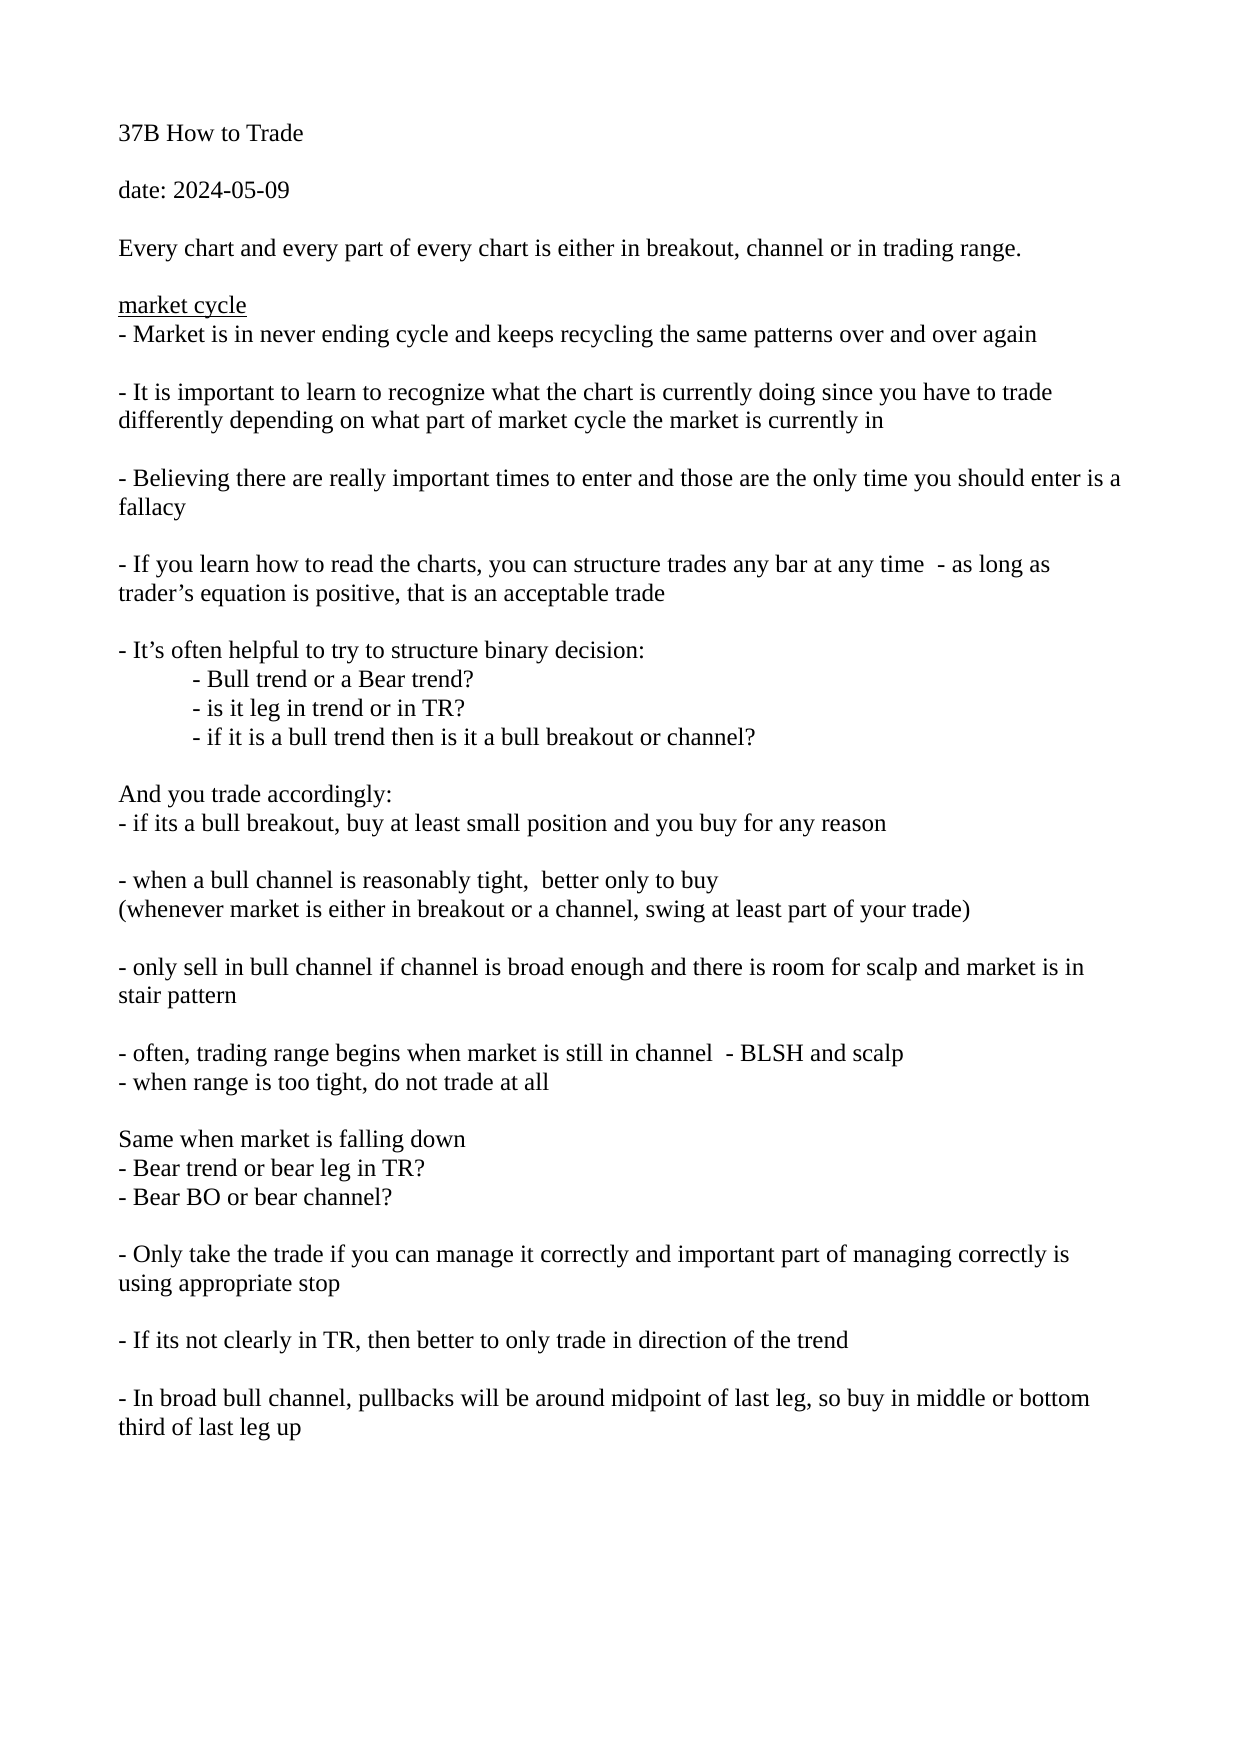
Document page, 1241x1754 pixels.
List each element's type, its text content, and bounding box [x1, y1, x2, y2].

text And you trade accordingly: [118, 779, 1122, 808]
text Same when market is falling down [118, 1124, 1122, 1153]
text date: 2024-05-09 [118, 176, 1122, 204]
text - Bear BO or bear channel? [118, 1182, 1122, 1211]
text - Believing there are really important times to enter and those are the only time you should enter is a fallacy [118, 463, 1122, 521]
text - often, trading range begins when market is still in channel - BLSH and scalp [118, 1038, 1122, 1067]
text - It’s often helpful to try to structure binary decision: [118, 636, 1122, 664]
text - In broad bull channel, pullbacks will be around midpoint of last leg, so buy in middle or bottom third of last leg up [118, 1383, 1122, 1441]
text - Bull trend or a Bear trend? [118, 664, 1122, 693]
text - If its not clearly in TR, then better to only trade in direction of the trend [118, 1326, 1122, 1354]
text - only sell in bull channel if channel is broad enough and there is room for scalp and market is in stair pattern [118, 952, 1122, 1009]
text - If you learn how to read the charts, you can structure trades any bar at any time - as long as trader’s equation is positive, that is an acceptable trade [118, 549, 1122, 607]
text - Bear trend or bear leg in TR? [118, 1153, 1122, 1182]
text - Market is in never ending cycle and keeps recycling the same patterns over and over again [118, 319, 1122, 348]
text Every chart and every part of every chart is either in breakout, channel or in trading range. [118, 233, 1122, 262]
text - It is important to learn to recognize what the chart is currently doing since you have to trade differently depending on what part of market cycle the market is currently in [118, 377, 1122, 434]
text 37B How to Trade [118, 118, 1122, 147]
text market cycle [118, 291, 1122, 319]
text - if its a bull breakout, buy at least small position and you buy for any reason [118, 808, 1122, 837]
text (whenever market is either in breakout or a channel, swing at least part of your trade) [118, 894, 1122, 923]
text - when range is too tight, do not trade at all [118, 1067, 1122, 1096]
text - is it leg in trend or in TR? [118, 693, 1122, 722]
text - if it is a bull trend then is it a bull breakout or channel? [118, 722, 1122, 751]
text - Only take the trade if you can manage it correctly and important part of managing correctly is using appropriate stop [118, 1239, 1122, 1297]
text - when a bull channel is reasonably tight, better only to buy [118, 866, 1122, 894]
